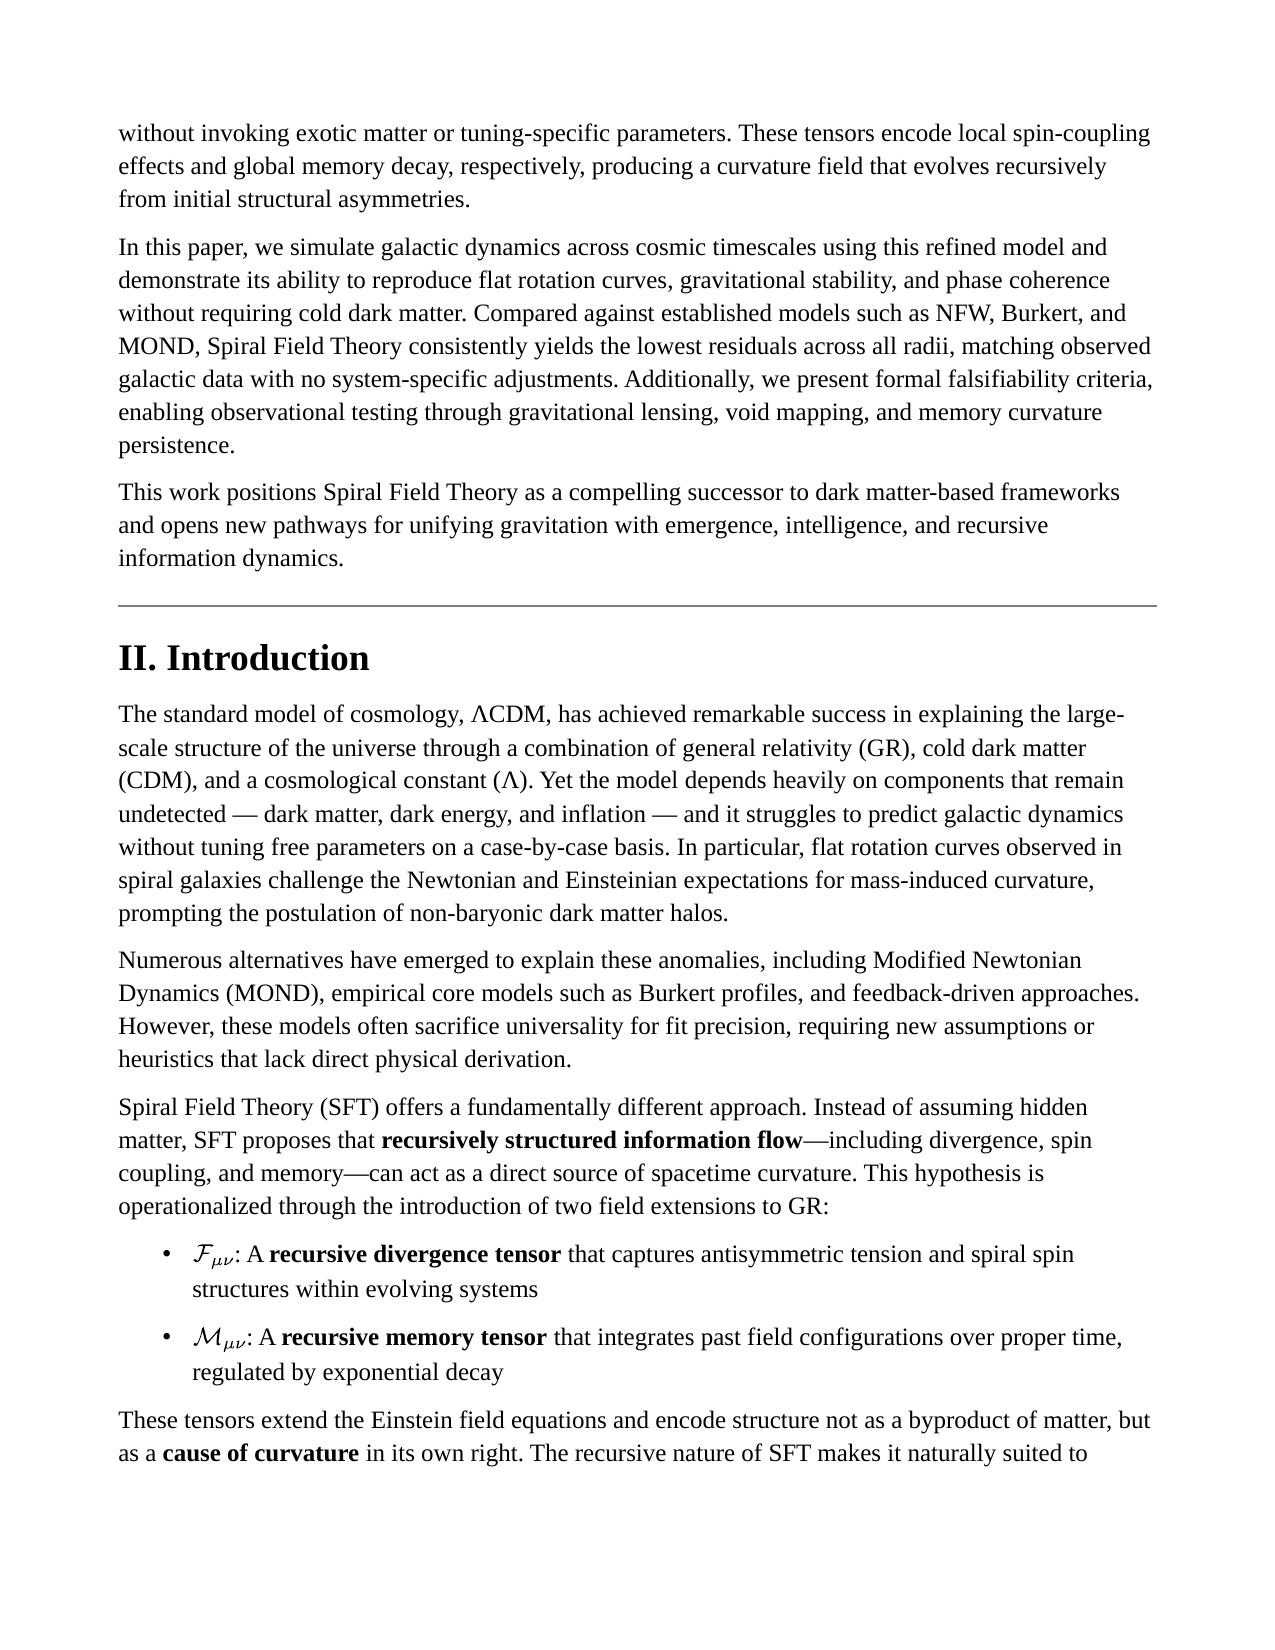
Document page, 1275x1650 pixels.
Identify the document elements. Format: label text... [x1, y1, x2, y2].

text Numerous alternatives have emerged to explain these anomalies, including Modified Newtonian Dynamics (MOND), empirical core models such as Burkert profiles, and feedback-driven approaches. However, these models often sacrifice universality for fit precision, requiring new assumptions or heuristics that lack direct physical derivation. [118, 945, 1157, 1073]
text The standard model of cosmology, ΛCDM, has achieved remarkable success in explaining the large-scale structure of the universe through a combination of general relativity (GR), cold dark matter (CDM), and a cosmological constant (Λ). Yet the model depends heavily on components that remain undetected — dark matter, dark energy, and inflation — and it struggles to predict galactic dynamics without tuning free parameters on a case-by-case basis. In particular, flat rotation curves observed in spiral galaxies challenge the Newtonian and Einsteinian expectations for mass-induced curvature, prompting the postulation of non-baryonic dark matter halos. [118, 699, 1157, 926]
text These tensors extend the Einstein field equations and encode structure not as a byproduct of matter, but as a cause of curvature in its own right. The recursive nature of SFT makes it naturally suited to [118, 1405, 1157, 1467]
text This work positions Spiral Field Theory as a compelling successor to dark matter-based frameworks and opens new pathways for unifying gravitation with emergence, intelligence, and recursive information dynamics. [118, 477, 1157, 572]
text In this paper, we simulate galactic dynamics across cosmic timescales using this refined model and demonstrate its ability to reproduce flat rotation curves, gravitational stability, and phase coherence without requiring cold dark matter. Compared against established models such as NFW, Burkert, and MOND, Spiral Field Theory consistently yields the lowest residuals across all radii, matching observed galactic data with no system-specific adjustments. Additionally, we present formal falsifiability criteria, enabling observational testing through gravitational lensing, void mapping, and memory curvature persistence. [118, 232, 1157, 459]
text without invoking exotic matter or tuning-specific parameters. These tensors encode local spin-coupling effects and global memory decay, respectively, producing a curvature field that evolves recursively from initial structural asymmetries. [118, 118, 1157, 213]
list : A recursive memory tensor that integrates past field configurations over proper time, regulated by exponential decay [162, 1322, 1157, 1386]
list : A recursive divergence tensor that captures antisymmetric tension and spiral spin structures within evolving systems [162, 1239, 1157, 1303]
text Spiral Field Theory (SFT) offers a fundamentally different approach. Instead of assuming hidden matter, SFT proposes that recursively structured information flow—including divergence, spin coupling, and memory—can act as a direct source of spacetime curvature. This hypothesis is operationalized through the introduction of two field extensions to GR: [118, 1092, 1157, 1220]
subtitle II. Introduction [118, 635, 1157, 678]
